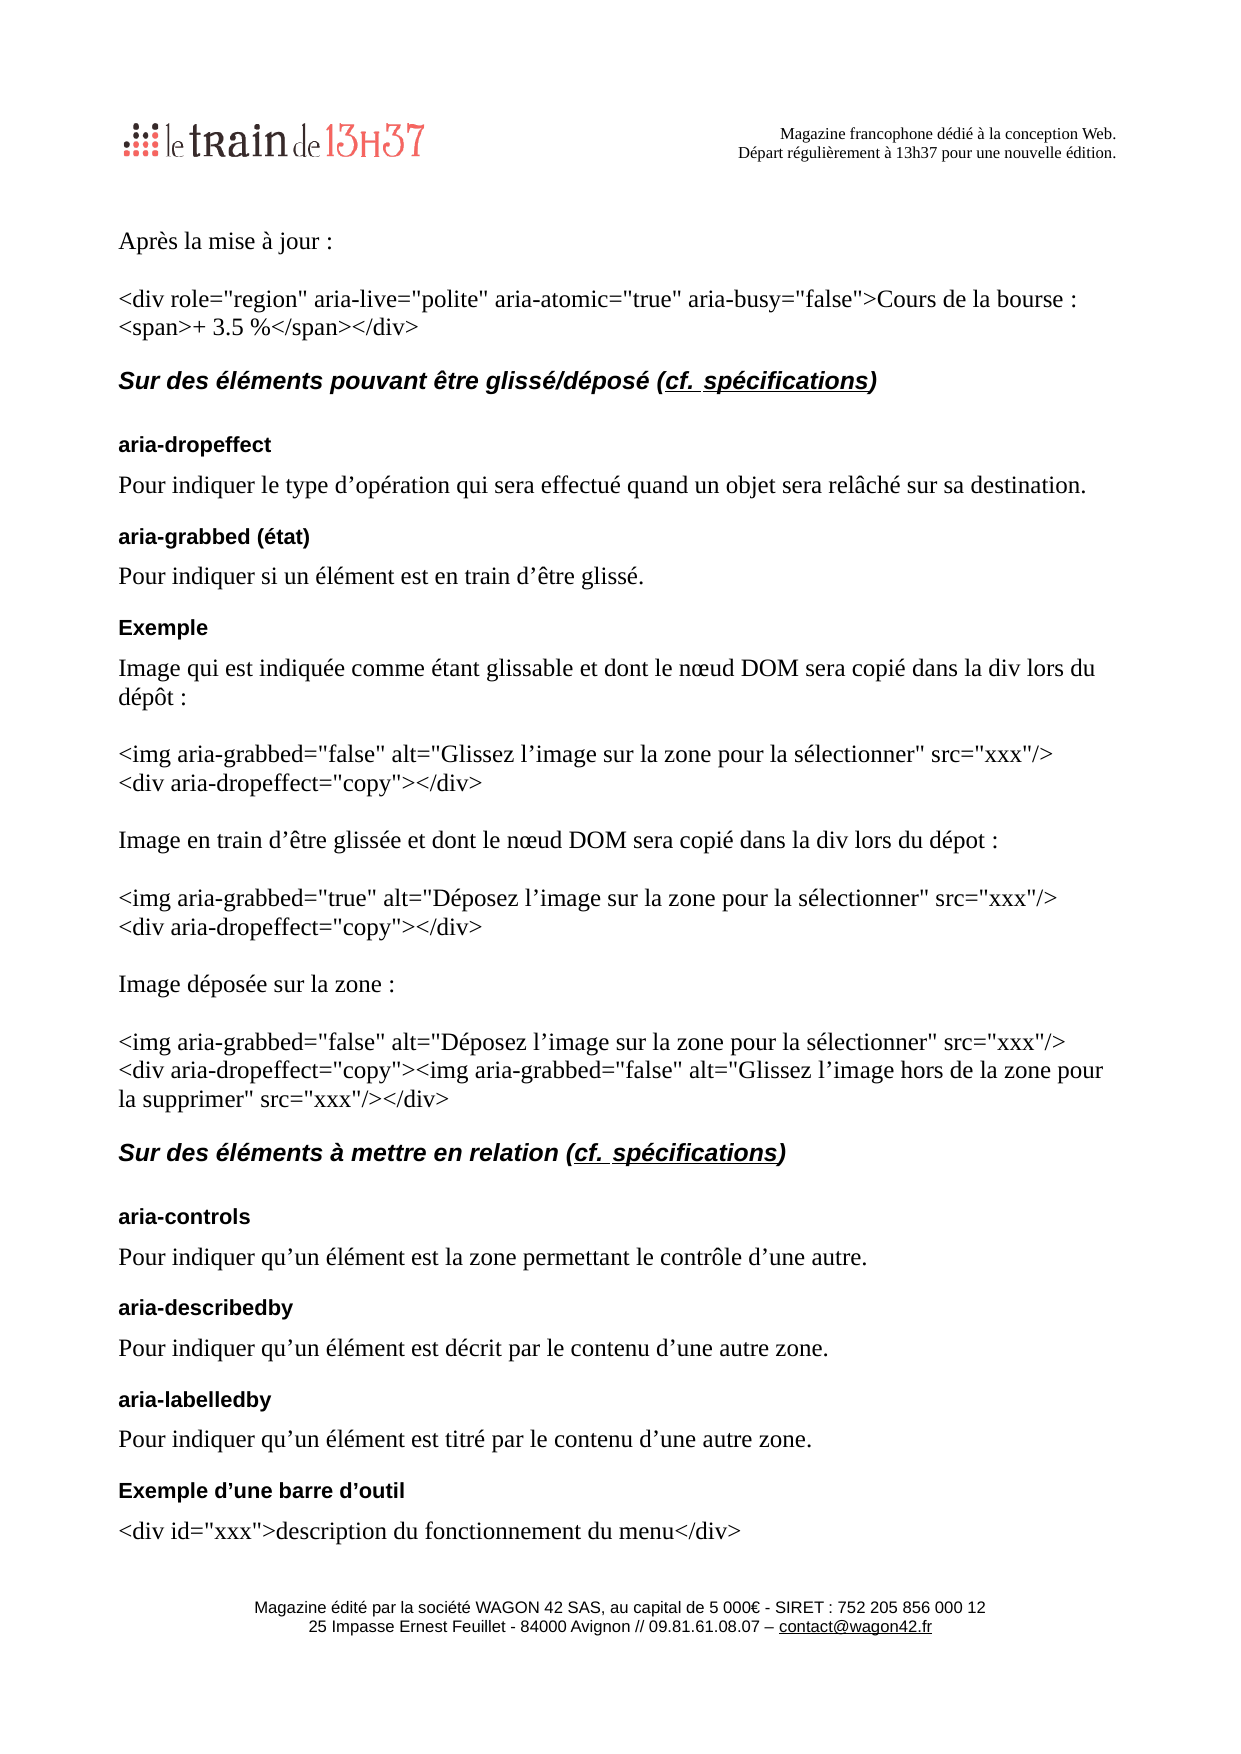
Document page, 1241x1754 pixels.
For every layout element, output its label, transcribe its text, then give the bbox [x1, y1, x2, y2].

subtitle aria-describedby [118, 1295, 1122, 1321]
text <img aria-grabbed="false" alt="Déposez l’image sur la zone pour la sélectionner" src="xxx"/> [118, 1027, 1122, 1055]
text Pour indiquer le type d’opération qui sera effectué quand un objet sera relâché sur sa destination. [118, 470, 1122, 499]
text <div id="xxx">description du fonctionnement du menu</div> [118, 1516, 1122, 1545]
text Pour indiquer qu’un élément est titré par le contenu d’une autre zone. [118, 1424, 1122, 1453]
subtitle aria-labelledby [118, 1387, 1122, 1412]
subtitle aria-controls [118, 1204, 1122, 1229]
picture [123, 123, 425, 157]
text <img aria-grabbed="true" alt="Déposez l’image sur la zone pour la sélectionner" src="xxx"/> [118, 883, 1122, 912]
subtitle Exemple [118, 615, 1122, 640]
text <div aria-dropeffect="copy"></div> [118, 768, 1122, 797]
text <div role="region" aria-live="polite" aria-atomic="true" aria-busy="false">Cours de la bourse : <span>+ 3.5 %</span></div> [118, 284, 1122, 341]
subtitle Sur des éléments à mettre en relation (cf. spécifications) [118, 1138, 1122, 1166]
text Pour indiquer qu’un élément est décrit par le contenu d’une autre zone. [118, 1333, 1122, 1362]
text <div aria-dropeffect="copy"><img aria-grabbed="false" alt="Glissez l’image hors de la zone pour la supprimer" src="xxx"/></div> [118, 1055, 1122, 1113]
text Image qui est indiquée comme étant glissable et dont le nœud DOM sera copié dans la div lors du dépôt : [118, 653, 1122, 710]
subtitle Sur des éléments pouvant être glissé/déposé (cf. spécifications) [118, 366, 1122, 395]
text Pour indiquer qu’un élément est la zone permettant le contrôle d’une autre. [118, 1242, 1122, 1270]
text Pour indiquer si un élément est en train d’être glissé. [118, 561, 1122, 590]
text Image déposée sur la zone : [118, 969, 1122, 998]
subtitle aria-dropeffect [118, 432, 1122, 457]
subtitle aria-grabbed (état) [118, 524, 1122, 549]
text Image en train d’être glissée et dont le nœud DOM sera copié dans la div lors du dépot : [118, 825, 1122, 854]
text <img aria-grabbed="false" alt="Glissez l’image sur la zone pour la sélectionner" src="xxx"/> [118, 739, 1122, 768]
text <div aria-dropeffect="copy"></div> [118, 912, 1122, 940]
text Après la mise à jour : [118, 226, 1122, 255]
subtitle Exemple d’une barre d’outil [118, 1478, 1122, 1503]
